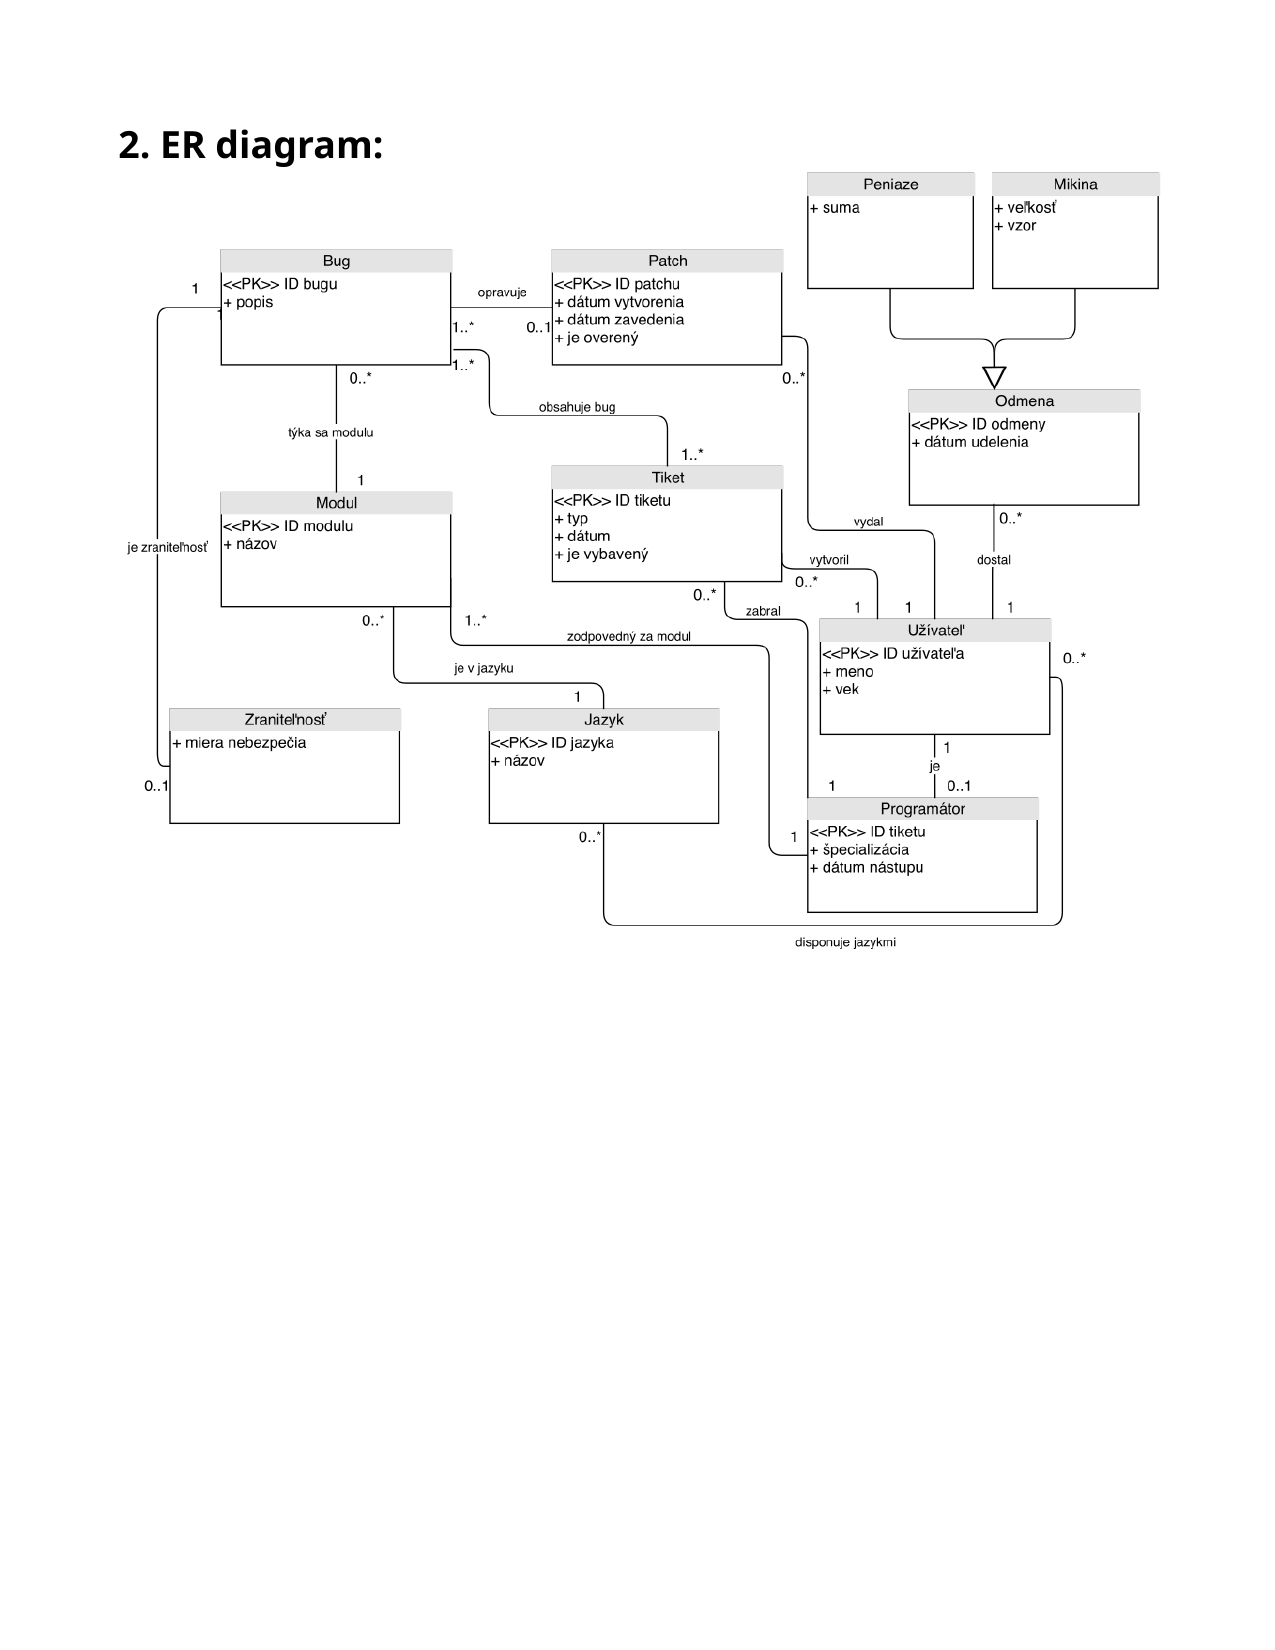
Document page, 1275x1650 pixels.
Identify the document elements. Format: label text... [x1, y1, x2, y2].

text 2. ER diagram: [118, 118, 1157, 169]
picture [123, 169, 1163, 956]
